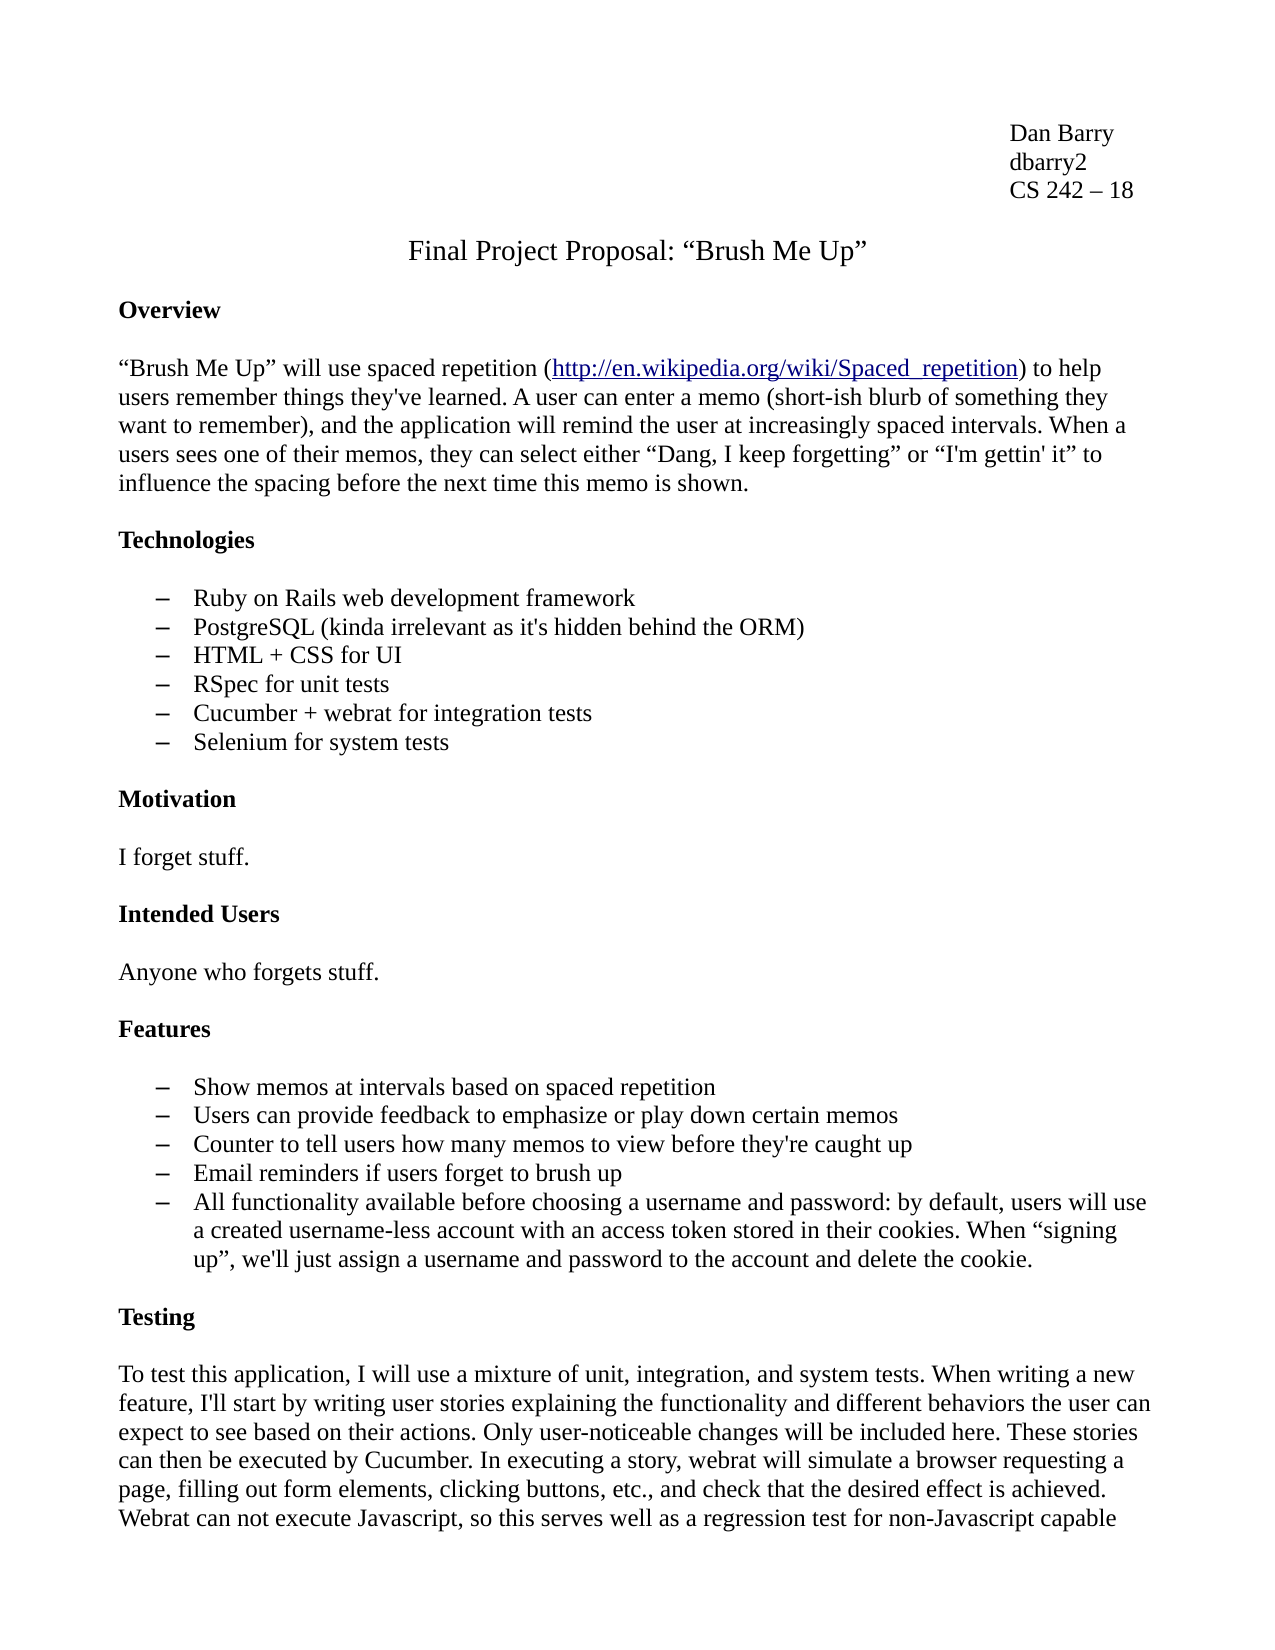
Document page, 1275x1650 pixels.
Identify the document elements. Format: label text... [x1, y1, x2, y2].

text dbarry2 [118, 147, 1157, 176]
text Technologies [118, 525, 1157, 554]
text Final Project Proposal: “Brush Me Up” [118, 233, 1157, 267]
list Counter to tell users how many memos to view before they're caught up [156, 1129, 1157, 1158]
text Overview [118, 295, 1157, 324]
list Users can provide feedback to emphasize or play down certain memos [156, 1100, 1157, 1129]
list PostgreSQL (kinda irrelevant as it's hidden behind the ORM) [156, 612, 1157, 640]
list Ruby on Rails web development framework [156, 583, 1157, 612]
text Anyone who forgets stuff. [118, 957, 1157, 985]
text Intended Users [118, 899, 1157, 928]
text “Brush Me Up” will use spaced repetition (http://en.wikipedia.org/wiki/Spaced_repetition) to help users remember things they've learned. A user can enter a memo (short-ish blurb of something they want to remember), and the application will remind the user at increasingly spaced intervals. When a users sees one of their memos, they can select either “Dang, I keep forgetting” or “I'm gettin' it” to influence the spacing before the next time this memo is shown. [118, 353, 1157, 497]
text To test this application, I will use a mixture of unit, integration, and system tests. When writing a new feature, I'll start by writing user stories explaining the functionality and different behaviors the user can expect to see based on their actions. Only user-noticeable changes will be included here. These stories can then be executed by Cucumber. In executing a story, webrat will simulate a browser requesting a page, filling out form elements, clicking buttons, etc., and check that the desired effect is achieved. Webrat can not execute Javascript, so this serves well as a regression test for non-Javascript capable [118, 1359, 1157, 1532]
text Motivation [118, 784, 1157, 813]
text Dan Barry [118, 118, 1157, 147]
list All functionality available before choosing a username and password: by default, users will use a created username-less account with an access token stored in their cookies. When “signing up”, we'll just assign a username and password to the account and delete the cookie. [156, 1187, 1157, 1273]
list Selenium for system tests [156, 727, 1157, 755]
text CS 242 – 18 [118, 176, 1157, 204]
list RSpec for unit tests [156, 669, 1157, 698]
text Features [118, 1014, 1157, 1043]
list Show memos at intervals based on spaced repetition [156, 1072, 1157, 1100]
list Cucumber + webrat for integration tests [156, 698, 1157, 727]
text Testing [118, 1302, 1157, 1330]
text I forget stuff. [118, 842, 1157, 870]
list Email reminders if users forget to brush up [156, 1158, 1157, 1187]
list HTML + CSS for UI [156, 640, 1157, 669]
